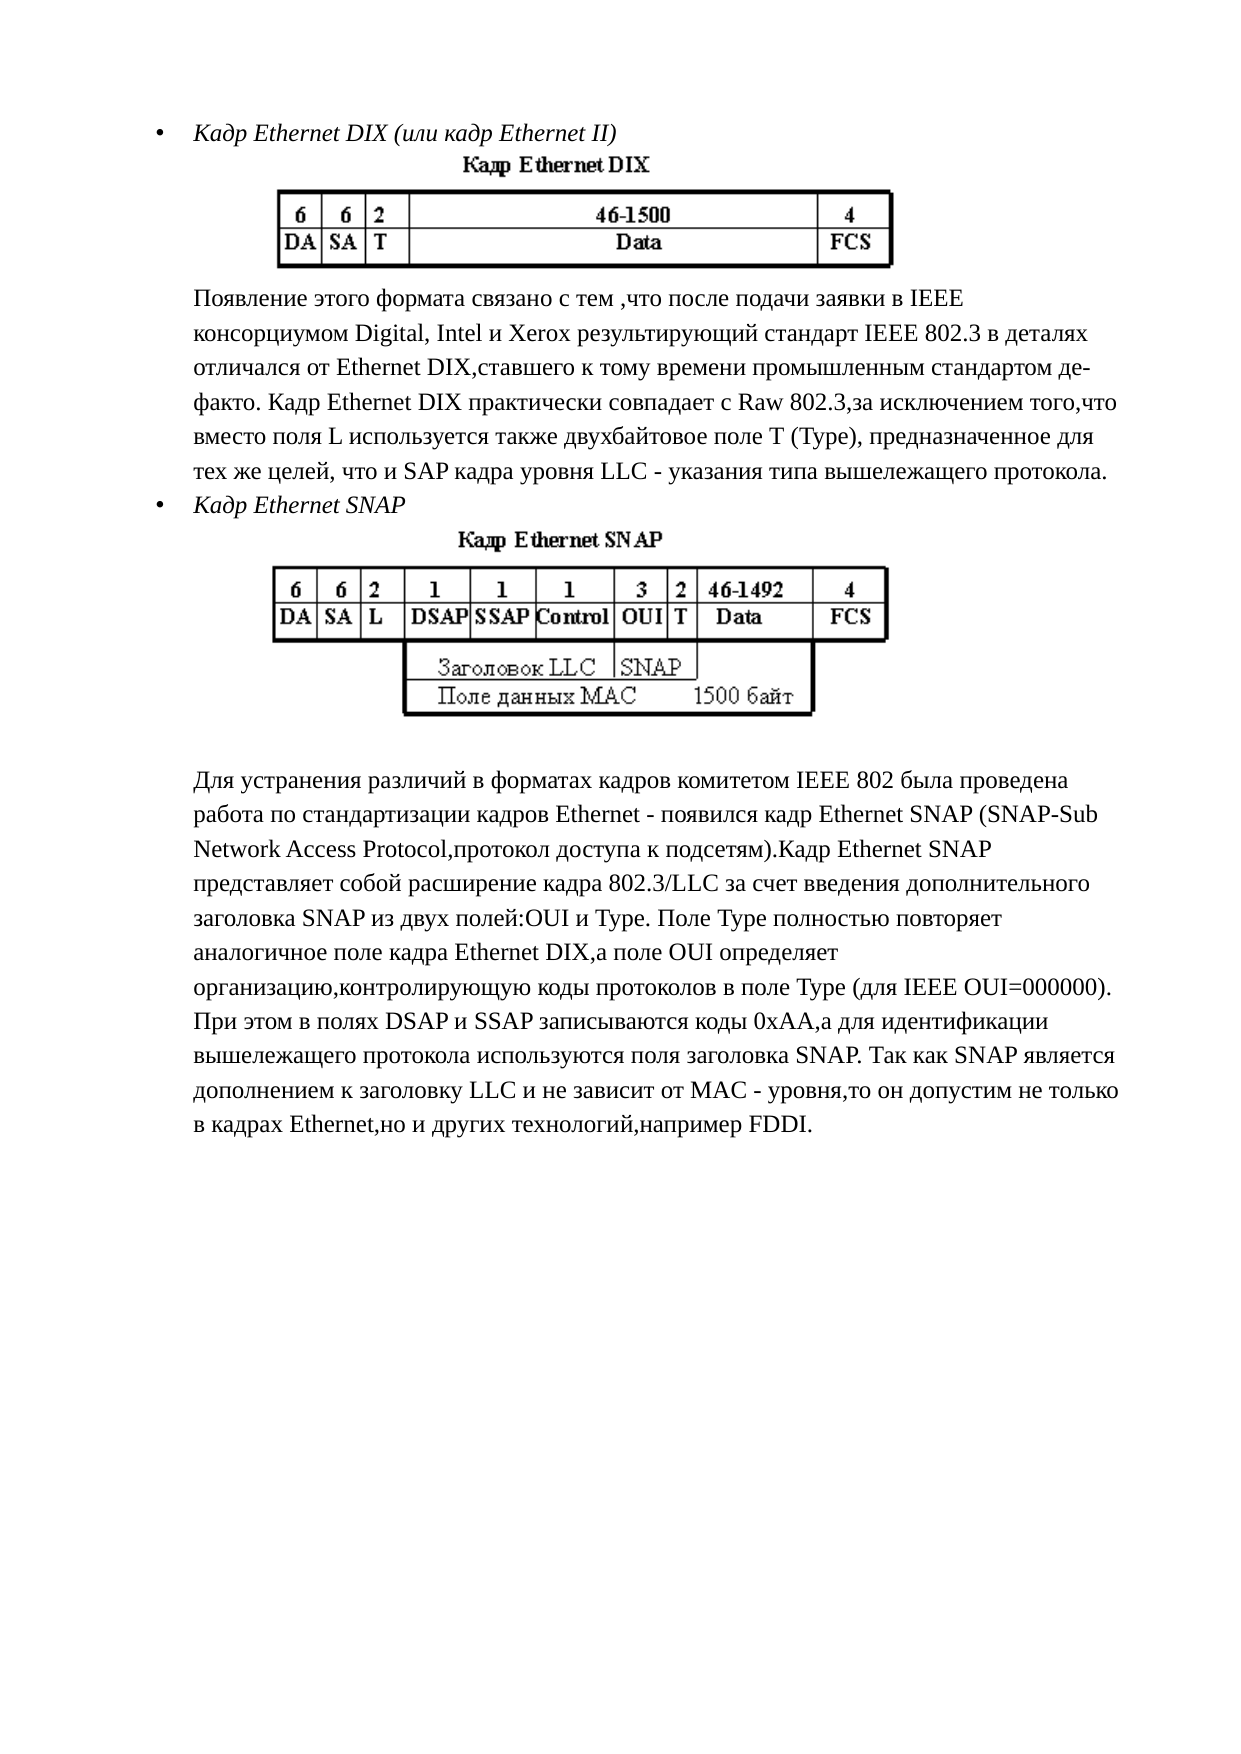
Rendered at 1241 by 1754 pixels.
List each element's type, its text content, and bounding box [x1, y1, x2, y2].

list Появление этого формата связано с тем ,что после подачи заявки в IEEE консорциумом Digital, Intel и Xerox результирующий стандарт IEEE 802.3 в деталях отличался от Ethernet DIX,ставшего к тому времени промышленным стандартом де-факто. Кадр Ethernet DIX практически совпадает с Raw 802.3,за исключением того,что вместо поля L используется также двухбайтовое поле Т (Type), предназначенное для тех же целей, что и SAP кадра уровня LLC - указания типа вышележащего протокола. [156, 164, 1122, 484]
list Кадр Ethernet DIX (или кадр Ethernet II) [156, 118, 1122, 147]
picture [268, 152, 972, 278]
list Кадр Ethernet SNAP [156, 490, 1122, 519]
picture [268, 524, 972, 759]
list Для устранения различий в форматах кадров комитетом IEEE 802 была проведена работа по стандартизации кадров Ethernet - появился кадр Ethernet SNAP (SNAP-Sub Network Access Protocol,протокол доступа к подсетям).Кадр Ethernet SNAP представляет собой расширение кадра 802.3/LLC за счет введения дополнительного заголовка SNAP из двух полей:OUI и Type. Поле Type полностью повторяет аналогичное поле кадра Ethernet DIX,а поле OUI определяет организацию,контролирующую коды протоколов в поле Type (для IEEE OUI=000000). При этом в полях DSAP и SSAP записываются коды 0хАА,а для идентификации вышележащего протокола используются поля заголовка SNAP. Так как SNAP является дополнением к заголовку LLC и не зависит от MAC - уровня,то он допустим не только в кадрах Ethernet,но и других технологий,например FDDI. [156, 536, 1122, 1138]
